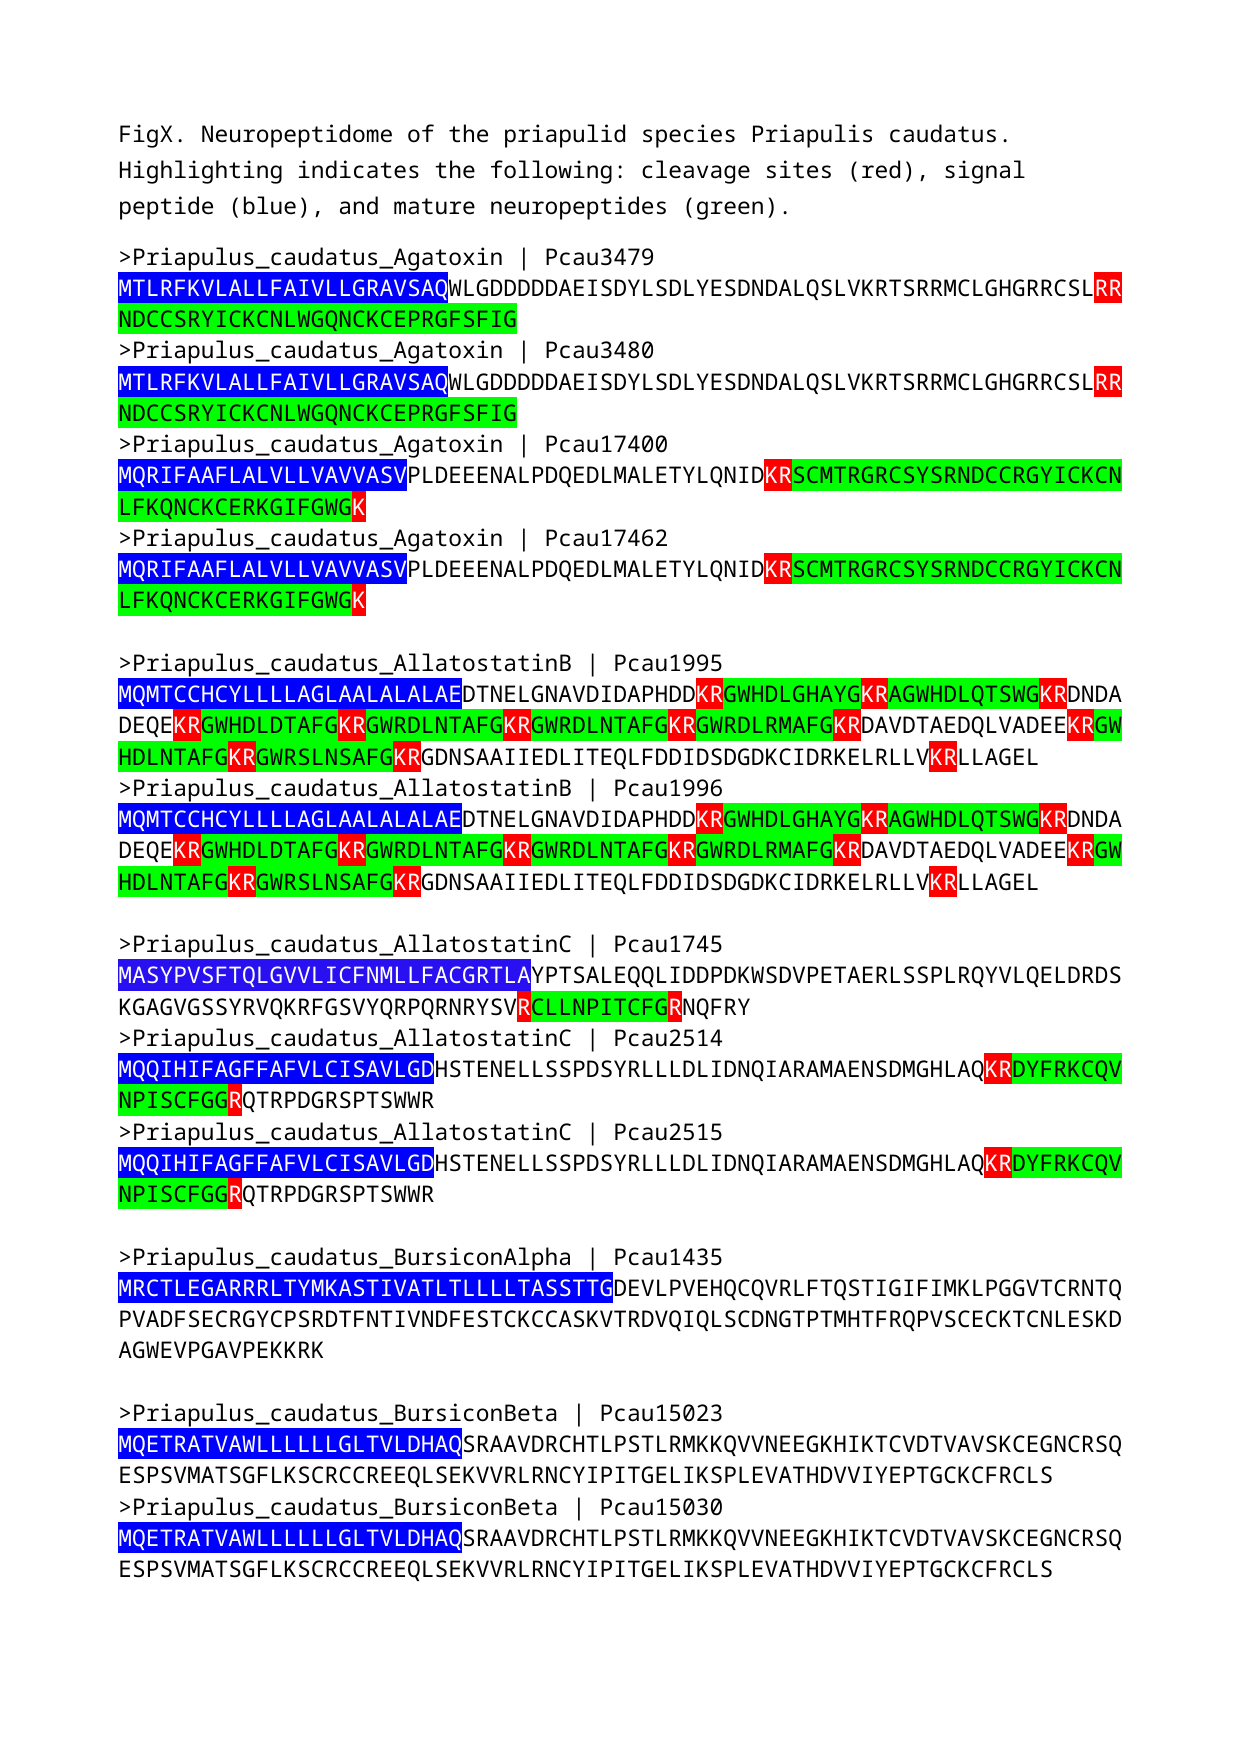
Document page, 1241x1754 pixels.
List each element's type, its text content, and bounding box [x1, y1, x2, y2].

text >Priapulus_caudatus_AllatostatinB | Pcau1995 [118, 647, 1122, 678]
text >Priapulus_caudatus_AllatostatinC | Pcau1745 [118, 928, 1122, 959]
text MQETRATVAWLLLLLLGLTVLDHAQSRAAVDRCHTLPSTLRMKKQVVNEEGKHIKTCVDTVAVSKCEGNCRSQESPSVMATSGFLKSCRCCREEQLSEKVVRLRNCYIPITGELIKSPLEVATHDVVIYEPTGCKCFRCLS [118, 1428, 1122, 1491]
text >Priapulus_caudatus_Agatoxin | Pcau17400 [118, 428, 1122, 459]
text MQRIFAAFLALVLLVAVVASVPLDEEENALPDQEDLMALETYLQNIDKRSCMTRGRCSYSRNDCCRGYICKCNLFKQNCKCERKGIFGWGK [118, 459, 1122, 522]
text MQQIHIFAGFFAFVLCISAVLGDHSTENELLSSPDSYRLLLDLIDNQIARAMAENSDMGHLAQKRDYFRKCQVNPISCFGGRQTRPDGRSPTSWWR [118, 1053, 1122, 1116]
text >Priapulus_caudatus_Agatoxin | Pcau3479 [118, 241, 1122, 272]
text MQMTCCHCYLLLLAGLAALALALAEDTNELGNAVDIDAPHDDKRGWHDLGHAYGKRAGWHDLQTSWGKRDNDADEQEKRGWHDLDTAFGKRGWRDLNTAFGKRGWRDLNTAFGKRGWRDLRMAFGKRDAVDTAEDQLVADEEKRGWHDLNTAFGKRGWRSLNSAFGKRGDNSAAIIEDLITEQLFDDIDSDGDKCIDRKELRLLVKRLLAGEL [118, 803, 1122, 897]
text MASYPVSFTQLGVVLICFNMLLFACGRTLAYPTSALEQQLIDDPDKWSDVPETAERLSSPLRQYVLQELDRDSKGAGVGSSYRVQKRFGSVYQRPQRNRYSVRCLLNPITCFGRNQFRY [118, 959, 1122, 1022]
text MRCTLEGARRRLTYMKASTIVATLTLLLLTASSTTGDEVLPVEHQCQVRLFTQSTIGIFIMKLPGGVTCRNTQPVADFSECRGYCPSRDTFNTIVNDFESTCKCCASKVTRDVQIQLSCDNGTPTMHTFRQPVSCECKTCNLESKDAGWEVPGAVPEKKRK [118, 1272, 1122, 1366]
text >Priapulus_caudatus_BursiconAlpha | Pcau1435 [118, 1241, 1122, 1272]
text MQQIHIFAGFFAFVLCISAVLGDHSTENELLSSPDSYRLLLDLIDNQIARAMAENSDMGHLAQKRDYFRKCQVNPISCFGGRQTRPDGRSPTSWWR [118, 1147, 1122, 1209]
text >Priapulus_caudatus_AllatostatinC | Pcau2514 [118, 1022, 1122, 1053]
text >Priapulus_caudatus_Agatoxin | Pcau17462 [118, 522, 1122, 553]
text >Priapulus_caudatus_BursiconBeta | Pcau15023 [118, 1397, 1122, 1428]
text MQMTCCHCYLLLLAGLAALALALAEDTNELGNAVDIDAPHDDKRGWHDLGHAYGKRAGWHDLQTSWGKRDNDADEQEKRGWHDLDTAFGKRGWRDLNTAFGKRGWRDLNTAFGKRGWRDLRMAFGKRDAVDTAEDQLVADEEKRGWHDLNTAFGKRGWRSLNSAFGKRGDNSAAIIEDLITEQLFDDIDSDGDKCIDRKELRLLVKRLLAGEL [118, 678, 1122, 772]
text MQETRATVAWLLLLLLGLTVLDHAQSRAAVDRCHTLPSTLRMKKQVVNEEGKHIKTCVDTVAVSKCEGNCRSQESPSVMATSGFLKSCRCCREEQLSEKVVRLRNCYIPITGELIKSPLEVATHDVVIYEPTGCKCFRCLS [118, 1522, 1122, 1584]
text >Priapulus_caudatus_BursiconBeta | Pcau15030 [118, 1491, 1122, 1522]
text MTLRFKVLALLFAIVLLGRAVSAQWLGDDDDDAEISDYLSDLYESDNDALQSLVKRTSRRMCLGHGRRCSLRRNDCCSRYICKCNLWGQNCKCEPRGFSFIG [118, 366, 1122, 428]
text MTLRFKVLALLFAIVLLGRAVSAQWLGDDDDDAEISDYLSDLYESDNDALQSLVKRTSRRMCLGHGRRCSLRRNDCCSRYICKCNLWGQNCKCEPRGFSFIG [118, 272, 1122, 334]
text >Priapulus_caudatus_Agatoxin | Pcau3480 [118, 334, 1122, 366]
text MQRIFAAFLALVLLVAVVASVPLDEEENALPDQEDLMALETYLQNIDKRSCMTRGRCSYSRNDCCRGYICKCNLFKQNCKCERKGIFGWGK [118, 553, 1122, 616]
text >Priapulus_caudatus_AllatostatinB | Pcau1996 [118, 772, 1122, 803]
text FigX. Neuropeptidome of the priapulid species Priapulis caudatus. Highlighting indicates the following: cleavage sites (red), signal peptide (blue), and mature neuropeptides (green). [118, 118, 1122, 221]
text >Priapulus_caudatus_AllatostatinC | Pcau2515 [118, 1116, 1122, 1147]
